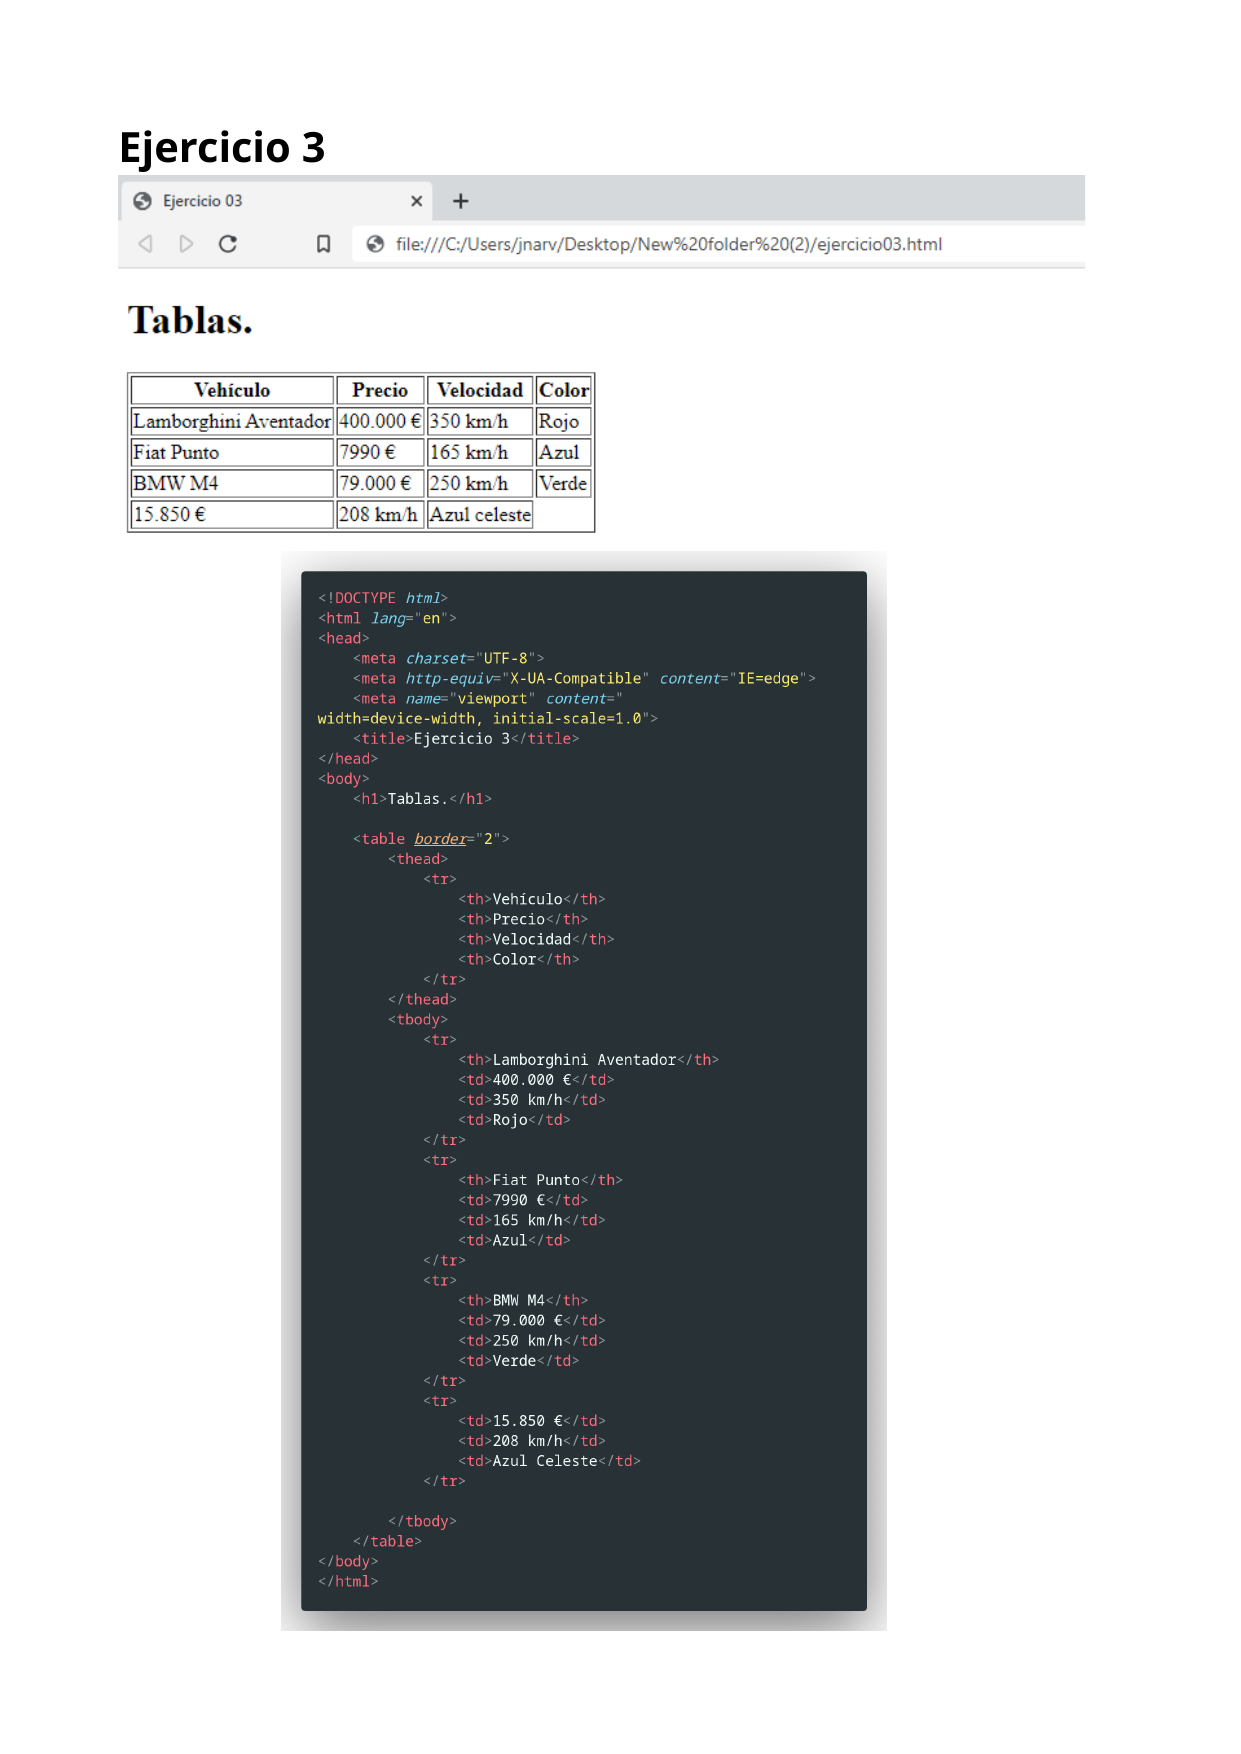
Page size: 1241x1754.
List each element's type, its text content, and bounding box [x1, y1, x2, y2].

picture [118, 175, 1086, 1631]
text Ejercicio 3 [118, 118, 1122, 621]
